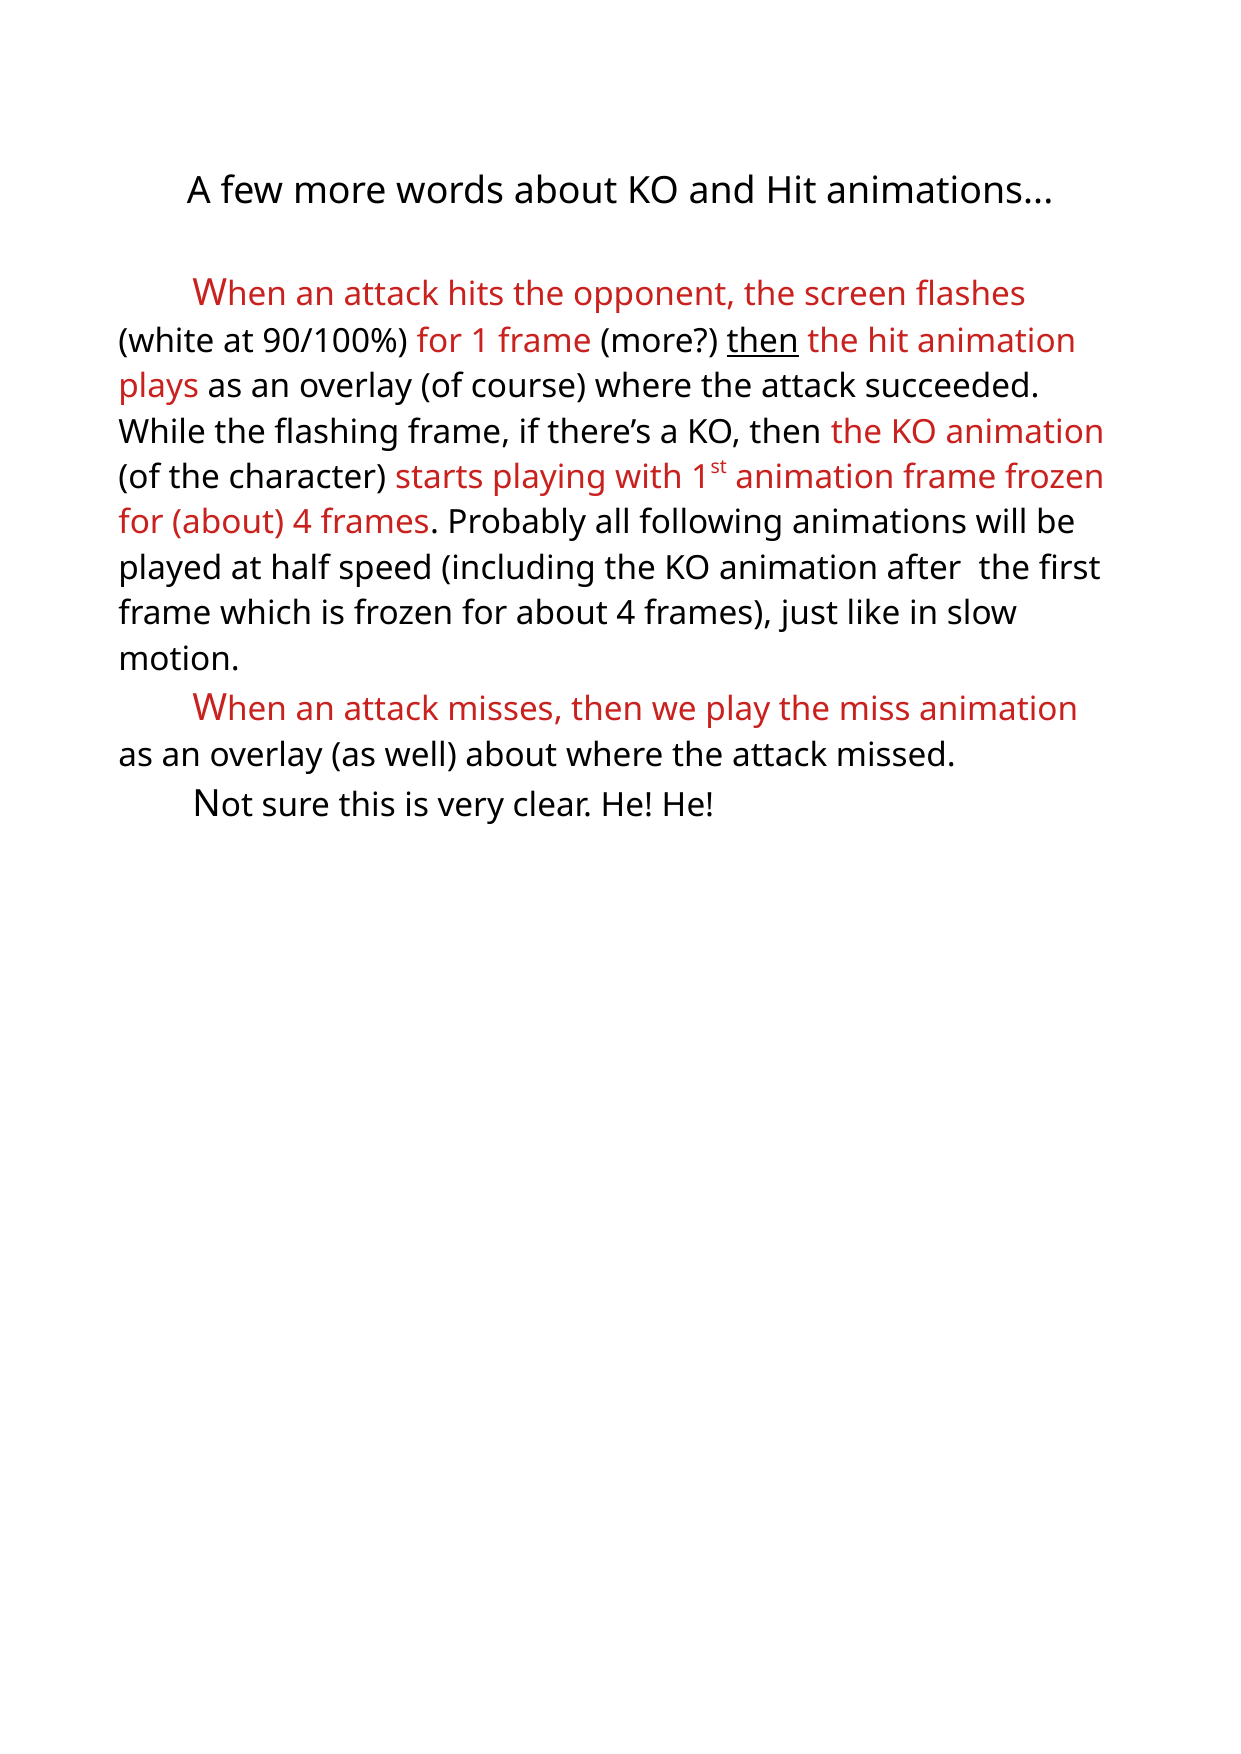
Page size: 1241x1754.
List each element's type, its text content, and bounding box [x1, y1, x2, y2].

text When an attack hits the opponent, the screen flashes (white at 90/100%) for 1 frame (more?) then the hit animation plays as an overlay (of course) where the attack succeeded. While the flashing frame, if there’s a KO, then the KO animation (of the character) starts playing with 1st animation frame frozen for (about) 4 frames. Probably all following animations will be played at half speed (including the KO animation after the first frame which is frozen for about 4 frames), just like in slow motion. [118, 266, 1122, 680]
text Not sure this is very clear. He! He! [118, 776, 1122, 827]
text When an attack misses, then we play the miss animation as an overlay (as well) about where the attack missed. [118, 680, 1122, 776]
text A few more words about KO and Hit animations... [118, 163, 1122, 214]
